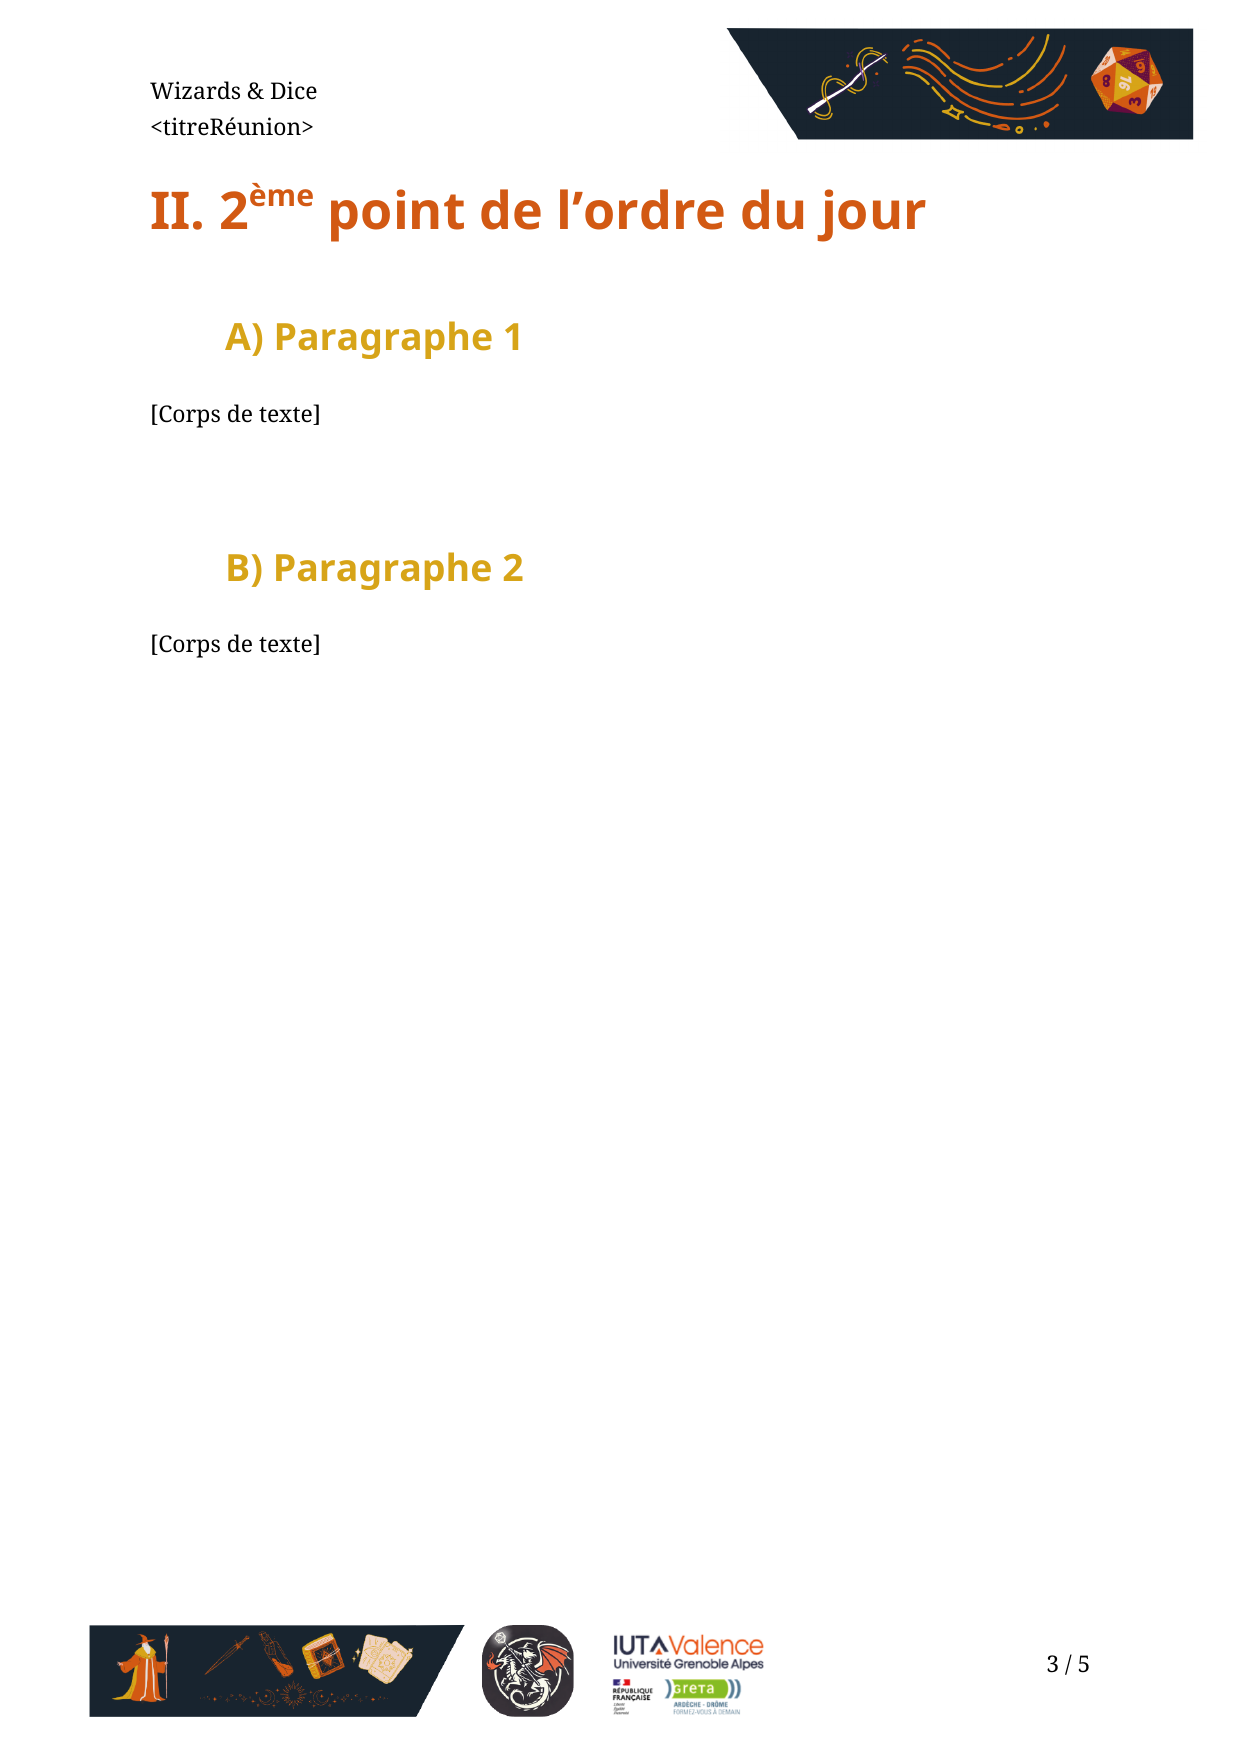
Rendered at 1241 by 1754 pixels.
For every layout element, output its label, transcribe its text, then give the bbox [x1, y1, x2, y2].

text [Corps de texte] [150, 628, 1090, 659]
subtitle A) Paragraphe 1 [225, 311, 1090, 362]
picture [720, 18, 1208, 153]
picture [81, 1614, 788, 1726]
text [Corps de texte] [150, 398, 1090, 429]
subtitle II. 2ème point de l’ordre du jour [150, 174, 1090, 245]
subtitle B) Paragraphe 2 [225, 541, 1090, 592]
